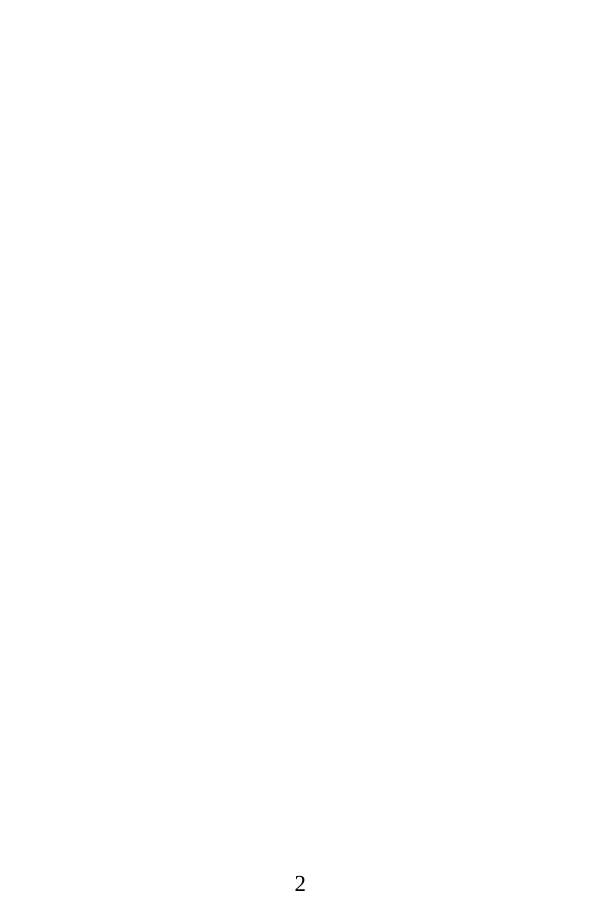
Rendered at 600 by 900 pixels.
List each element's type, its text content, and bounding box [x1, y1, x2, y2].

text I set off for Battle Cat and gave Edwin a call. He didn’t answer, but texted back right away, saying, “Heather’s giving a massage in her studio so I gotta stay quiet. What’s up?” I told him my idea [37, 673, 562, 832]
text With winter coming to an end, I was starting to feel like I wasn’t using my days wisely enough. I knew I wanted to try telling a story that was framed inside a long walk, but the idea came to me during a panic bath that there could be another person with me, someone that could ask questions in order of curiosity. [37, 355, 562, 651]
text I had realized that writing a memoir wasn’t going to come across as readible to me. The task of trying to tell things in chronological order was too unreliable, and I don’t trust myself to choose what parts are interesting/important. [37, 128, 562, 333]
text 3/26 [37, 37, 562, 60]
